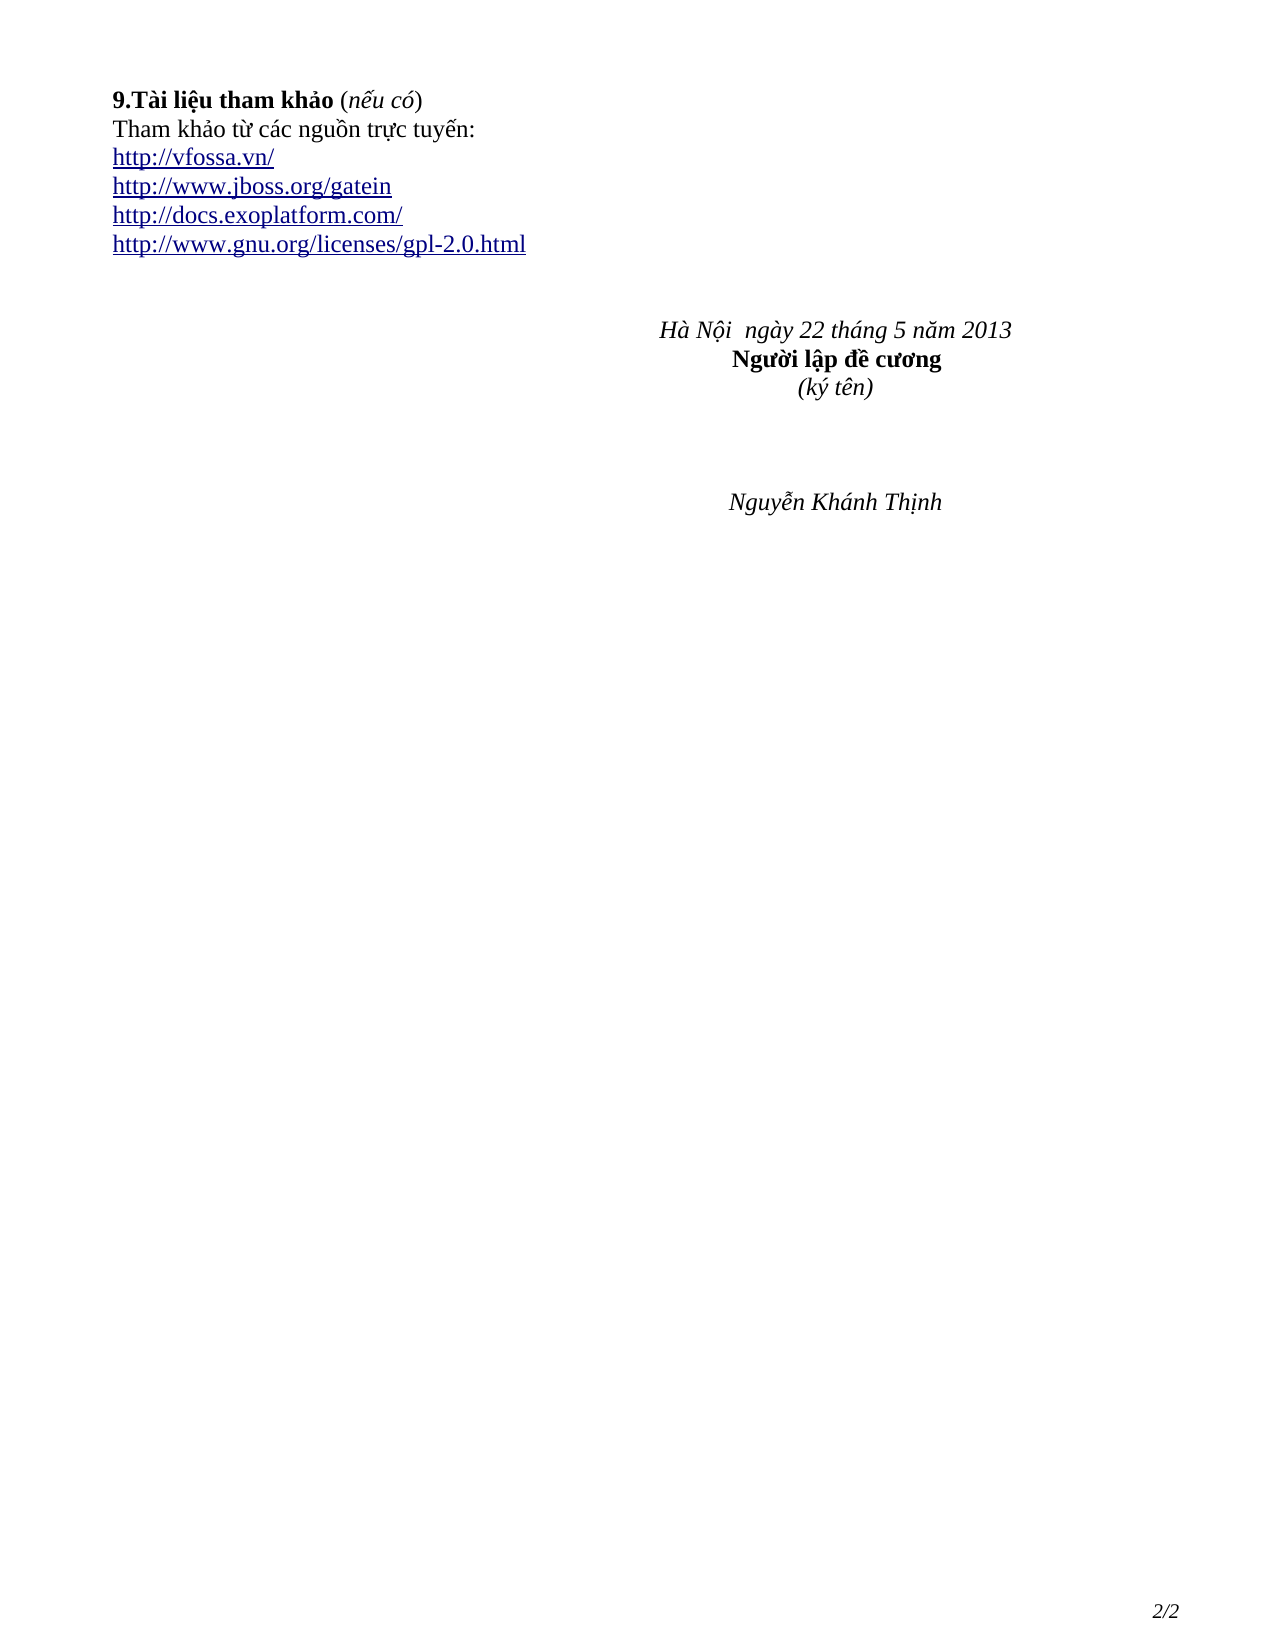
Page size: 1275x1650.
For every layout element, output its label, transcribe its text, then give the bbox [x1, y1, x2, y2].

text Nguyễn Khánh Thịnh [492, 487, 1181, 516]
text Người lập đề cương [492, 344, 1181, 372]
text Hà Nội ngày 22 tháng 5 năm 2013 [492, 315, 1181, 344]
text (ký tên) [492, 372, 1181, 401]
text http://www.jboss.org/gatein [112, 171, 1181, 200]
text http://www.gnu.org/licenses/gpl-2.0.html [112, 229, 1181, 257]
text Tham khảo từ các nguồn trực tuyến: [112, 114, 1181, 142]
list Tài liệu tham khảo (nếu có) [112, 85, 1181, 114]
text http://vfossa.vn/ [112, 142, 1181, 171]
text http://docs.exoplatform.com/ [112, 200, 1181, 229]
